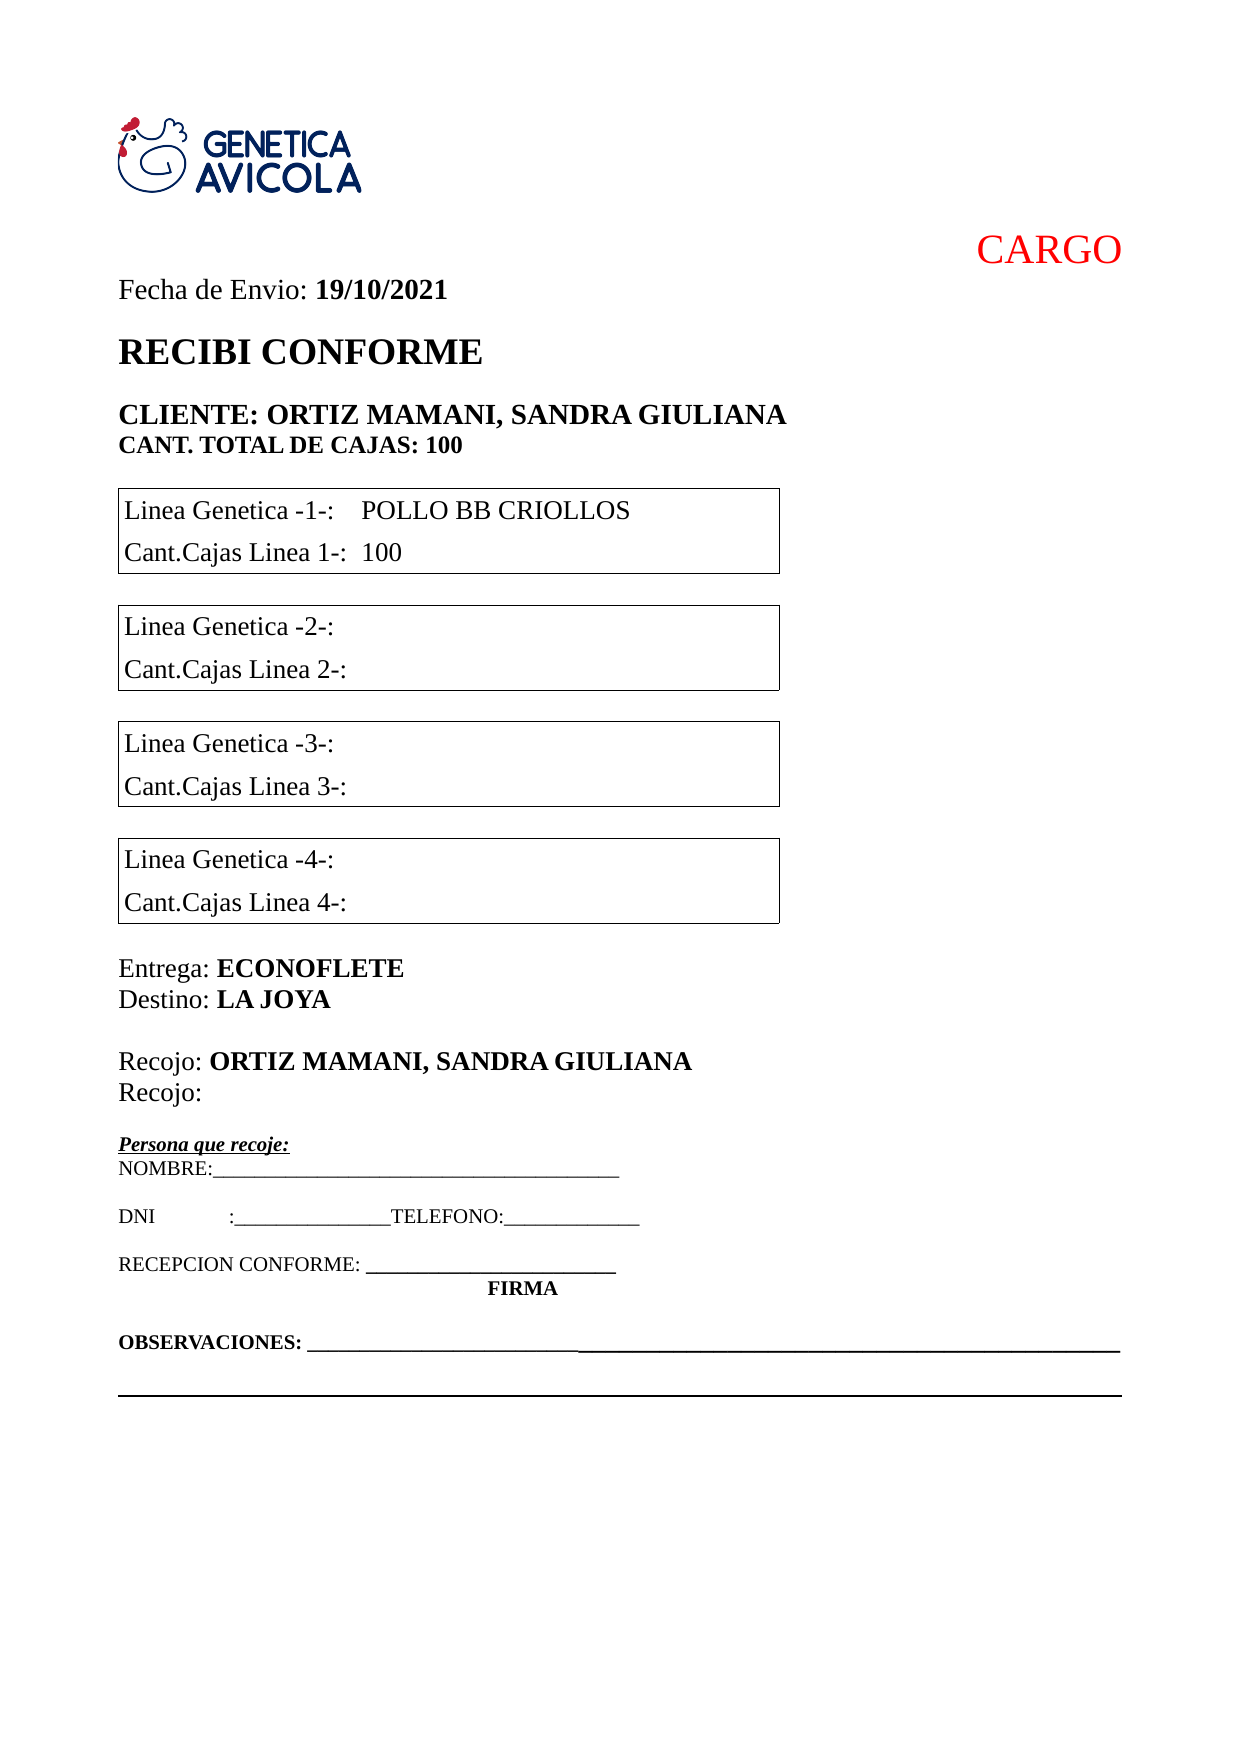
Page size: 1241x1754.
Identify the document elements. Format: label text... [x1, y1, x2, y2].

table_cell [356, 880, 779, 923]
table_cell Linea Genetica -3-: [119, 722, 356, 764]
table_cell Cant.Cajas Linea 1-: [119, 531, 356, 573]
table_cell [356, 691, 779, 721]
text Recojo: ORTIZ MAMANI, SANDRA GIULIANA [118, 1045, 1122, 1076]
text Recojo: [118, 1076, 1122, 1108]
text FIRMA [118, 1276, 1122, 1300]
table_header Linea Genetica -1-: [119, 489, 356, 531]
text Entrega: ECONOFLETE [118, 952, 1122, 983]
table_cell [356, 722, 779, 764]
table_header POLLO BB CRIOLLOS [356, 489, 779, 531]
table_cell [356, 574, 779, 604]
text Fecha de Envio: 19/10/2021 [118, 272, 1122, 306]
text CANT. TOTAL DE CAJAS: 100 [118, 431, 1122, 459]
table_cell [356, 606, 779, 647]
table_cell [118, 807, 356, 838]
picture [117, 117, 362, 193]
table_cell [356, 647, 779, 690]
text NOMBRE:_______________________________________ [118, 1156, 1122, 1180]
text CARGO [118, 224, 1122, 272]
table_cell Cant.Cajas Linea 4-: [119, 880, 356, 923]
table_cell [118, 574, 356, 604]
table_cell [356, 839, 779, 880]
text OBSERVACIONES: __________________________________________________________________ [118, 1324, 1122, 1355]
table_cell Cant.Cajas Linea 3-: [119, 764, 356, 806]
text Persona que recoje: [118, 1132, 1122, 1156]
text RECIBI CONFORME [118, 330, 1122, 373]
table_cell Linea Genetica -4-: [119, 839, 356, 880]
text DNI :_______________TELEFONO:_____________ [118, 1204, 1122, 1228]
table_cell Linea Genetica -2-: [119, 606, 356, 647]
text RECEPCION CONFORME: ________________________ [118, 1252, 1122, 1276]
table_cell Cant.Cajas Linea 2-: [119, 647, 356, 690]
table_cell [356, 764, 779, 806]
table_cell 100 [356, 531, 779, 573]
table_cell [118, 691, 356, 721]
text Destino: LA JOYA [118, 983, 1122, 1014]
table_cell [356, 807, 779, 838]
text CLIENTE: ORTIZ MAMANI, SANDRA GIULIANA [118, 397, 1122, 431]
